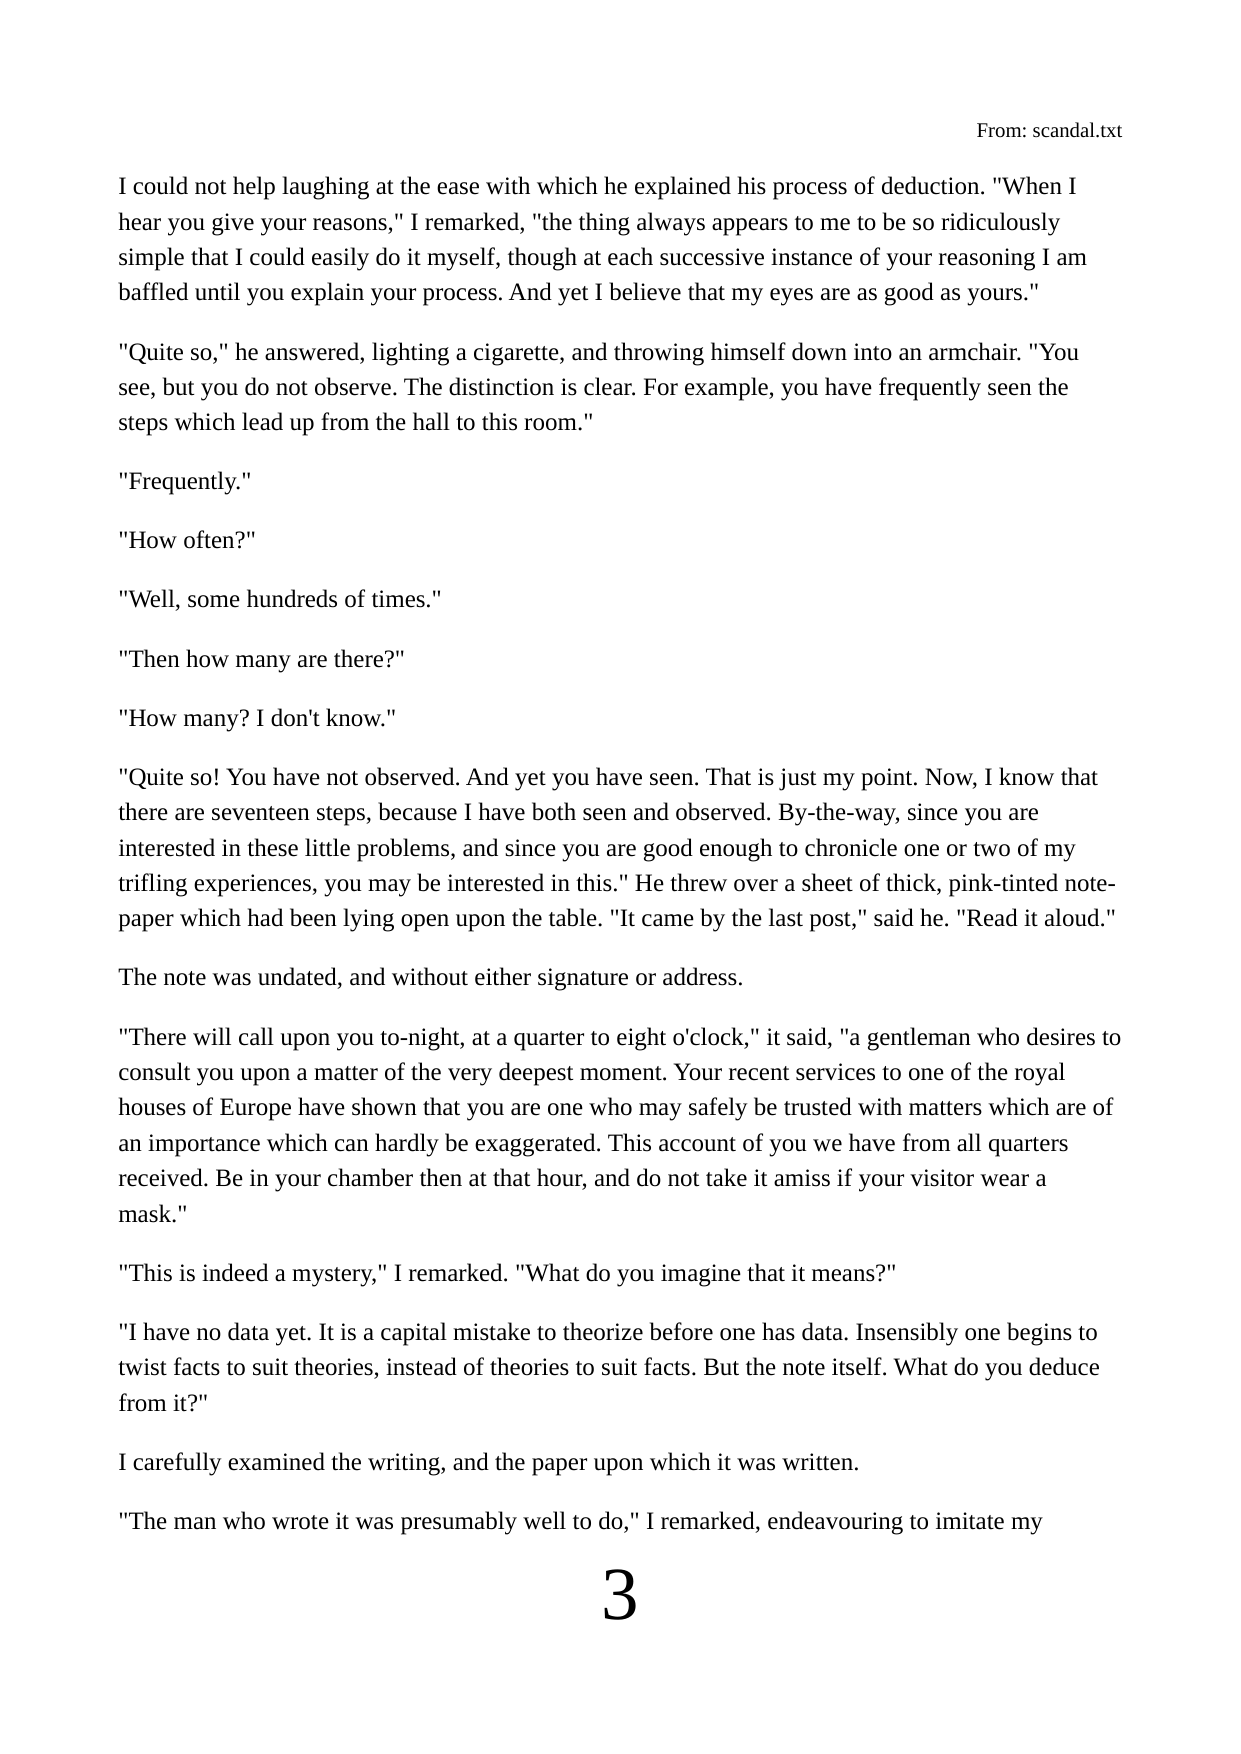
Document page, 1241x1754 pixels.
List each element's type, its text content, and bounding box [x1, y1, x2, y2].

text I could not help laughing at the ease with which he explained his process of deduction. "When I hear you give your reasons," I remarked, "the thing always appears to me to be so ridiculously simple that I could easily do it myself, though at each successive instance of your reasoning I am baffled until you explain your process. And yet I believe that my eyes are as good as yours." [118, 166, 1122, 308]
text "Then how many are there?" [118, 639, 1122, 674]
text I carefully examined the writing, and the paper upon which it was written. [118, 1442, 1122, 1477]
text "Quite so! You have not observed. And yet you have seen. That is just my point. Now, I know that there are seventeen steps, because I have both seen and observed. By-the-way, since you are interested in these little problems, and since you are good enough to chronicle one or two of my trifling experiences, you may be interested in this." He threw over a sheet of thick, pink-tinted note-paper which had been lying open upon the table. "It came by the last post," said he. "Read it aloud." [118, 757, 1122, 934]
text "I have no data yet. It is a capital mistake to theorize before one has data. Insensibly one begins to twist facts to suit theories, instead of theories to suit facts. But the note itself. What do you deduce from it?" [118, 1312, 1122, 1418]
text "How often?" [118, 521, 1122, 556]
text "How many? I don't know." [118, 698, 1122, 733]
text "There will call upon you to-night, at a quarter to eight o'clock," it said, "a gentleman who desires to consult you upon a matter of the very deepest moment. Your recent services to one of the royal houses of Europe have shown that you are one who may safely be trusted with matters which are of an importance which can hardly be exaggerated. This account of you we have from all quarters received. Be in your chamber then at that hour, and do not take it amiss if your visitor wear a mask." [118, 1017, 1122, 1229]
text "This is indeed a mystery," I remarked. "What do you imagine that it means?" [118, 1253, 1122, 1288]
text "Well, some hundreds of times." [118, 579, 1122, 615]
text The note was undated, and without either signature or address. [118, 957, 1122, 993]
text "Frequently." [118, 461, 1122, 497]
text "Quite so," he answered, lighting a cigarette, and throwing himself down into an armchair. "You see, but you do not observe. The distinction is clear. For example, you have frequently seen the steps which lead up from the hall to this room." [118, 332, 1122, 438]
text "The man who wrote it was presumably well to do," I remarked, endeavouring to imitate my [118, 1501, 1122, 1536]
